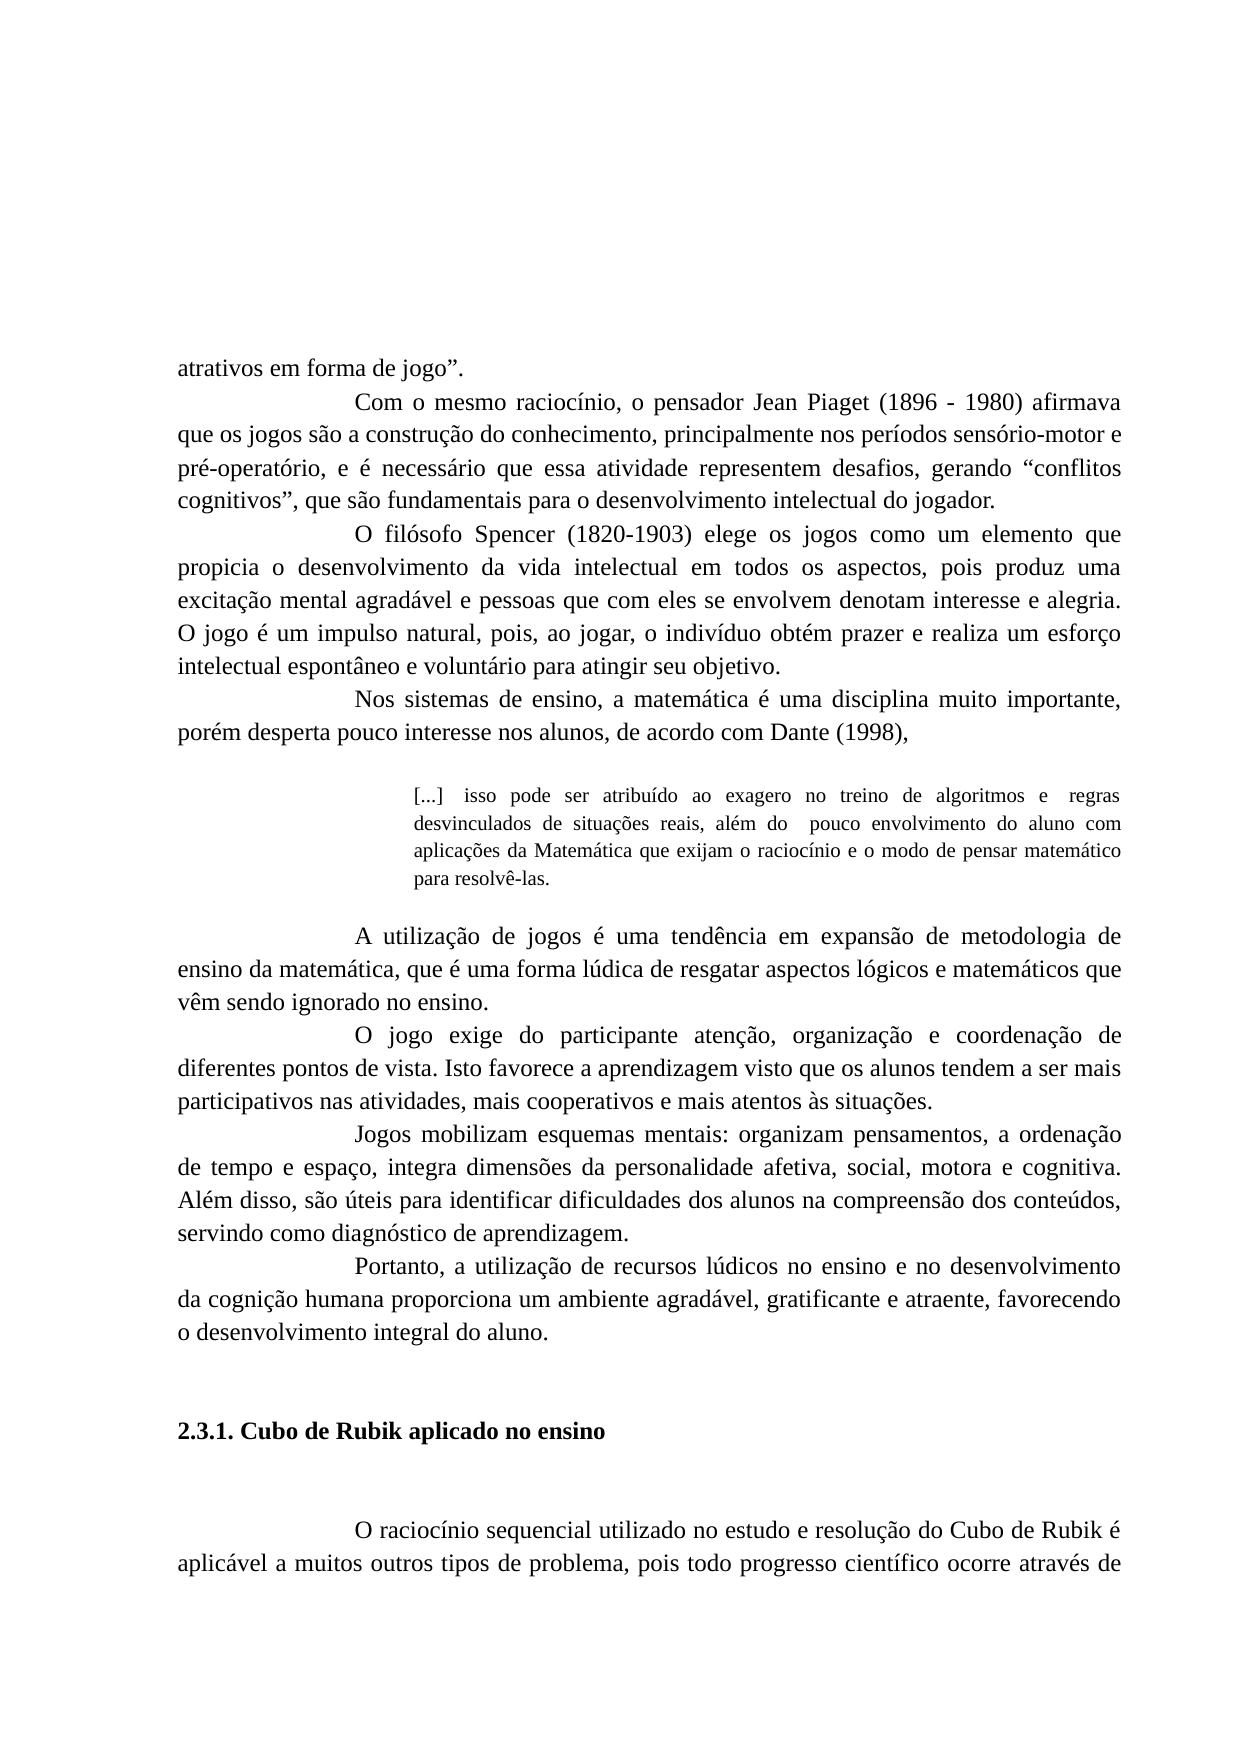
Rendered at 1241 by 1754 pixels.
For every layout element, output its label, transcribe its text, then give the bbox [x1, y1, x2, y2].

text A utilização de jogos é uma tendência em expansão de metodologia de ensino da matemática, que é uma forma lúdica de resgatar aspectos lógicos e matemáticos que vêm sendo ignorado no ensino. [177, 921, 1122, 1016]
text O raciocínio sequencial utilizado no estudo e resolução do Cubo de Rubik é aplicável a muitos outros tipos de problema, pois todo progresso científico ocorre através de [177, 1515, 1122, 1577]
text O filósofo Spencer (1820-1903) elege os jogos como um elemento que propicia o desenvolvimento da vida intelectual em todos os aspectos, pois produz uma excitação mental agradável e pessoas que com eles se envolvem denotam interesse e alegria. O jogo é um impulso natural, pois, ao jogar, o indivíduo obtém prazer e realiza um esforço intelectual espontâneo e voluntário para atingir seu objetivo. [177, 519, 1122, 679]
text [...] isso pode ser atribuído ao exagero no treino de algoritmos e regras desvinculados de situações reais, além do pouco envolvimento do aluno com aplicações da Matemática que exijam o raciocínio e o modo de pensar matemático para resolvê-las. [413, 783, 1122, 890]
text Com o mesmo raciocínio, o pensador Jean Piaget (1896 - 1980) afirmava que os jogos são a construção do conhecimento, principalmente nos períodos sensório-motor e pré-operatório, e é necessário que essa atividade representem desafios, gerando “conflitos cognitivos”, que são fundamentais para o desenvolvimento intelectual do jogador. [177, 387, 1122, 514]
text Nos sistemas de ensino, a matemática é uma disciplina muito importante, porém desperta pouco interesse nos alunos, de acordo com Dante (1998), [177, 684, 1122, 746]
text atrativos em forma de jogo”. [177, 353, 1122, 382]
text 2.3.1. Cubo de Rubik aplicado no ensino [177, 1416, 1122, 1445]
text O jogo exige do participante atenção, organização e coordenação de diferentes pontos de vista. Isto favorece a aprendizagem visto que os alunos tendem a ser mais participativos nas atividades, mais cooperativos e mais atentos às situações. [177, 1020, 1122, 1115]
text Jogos mobilizam esquemas mentais: organizam pensamentos, a ordenação de tempo e espaço, integra dimensões da personalidade afetiva, social, motora e cognitiva. Além disso, são úteis para identificar dificuldades dos alunos na compreensão dos conteúdos, servindo como diagnóstico de aprendizagem. [177, 1119, 1122, 1247]
text Portanto, a utilização de recursos lúdicos no ensino e no desenvolvimento da cognição humana proporciona um ambiente agradável, gratificante e atraente, favorecendo o desenvolvimento integral do aluno. [177, 1251, 1122, 1346]
